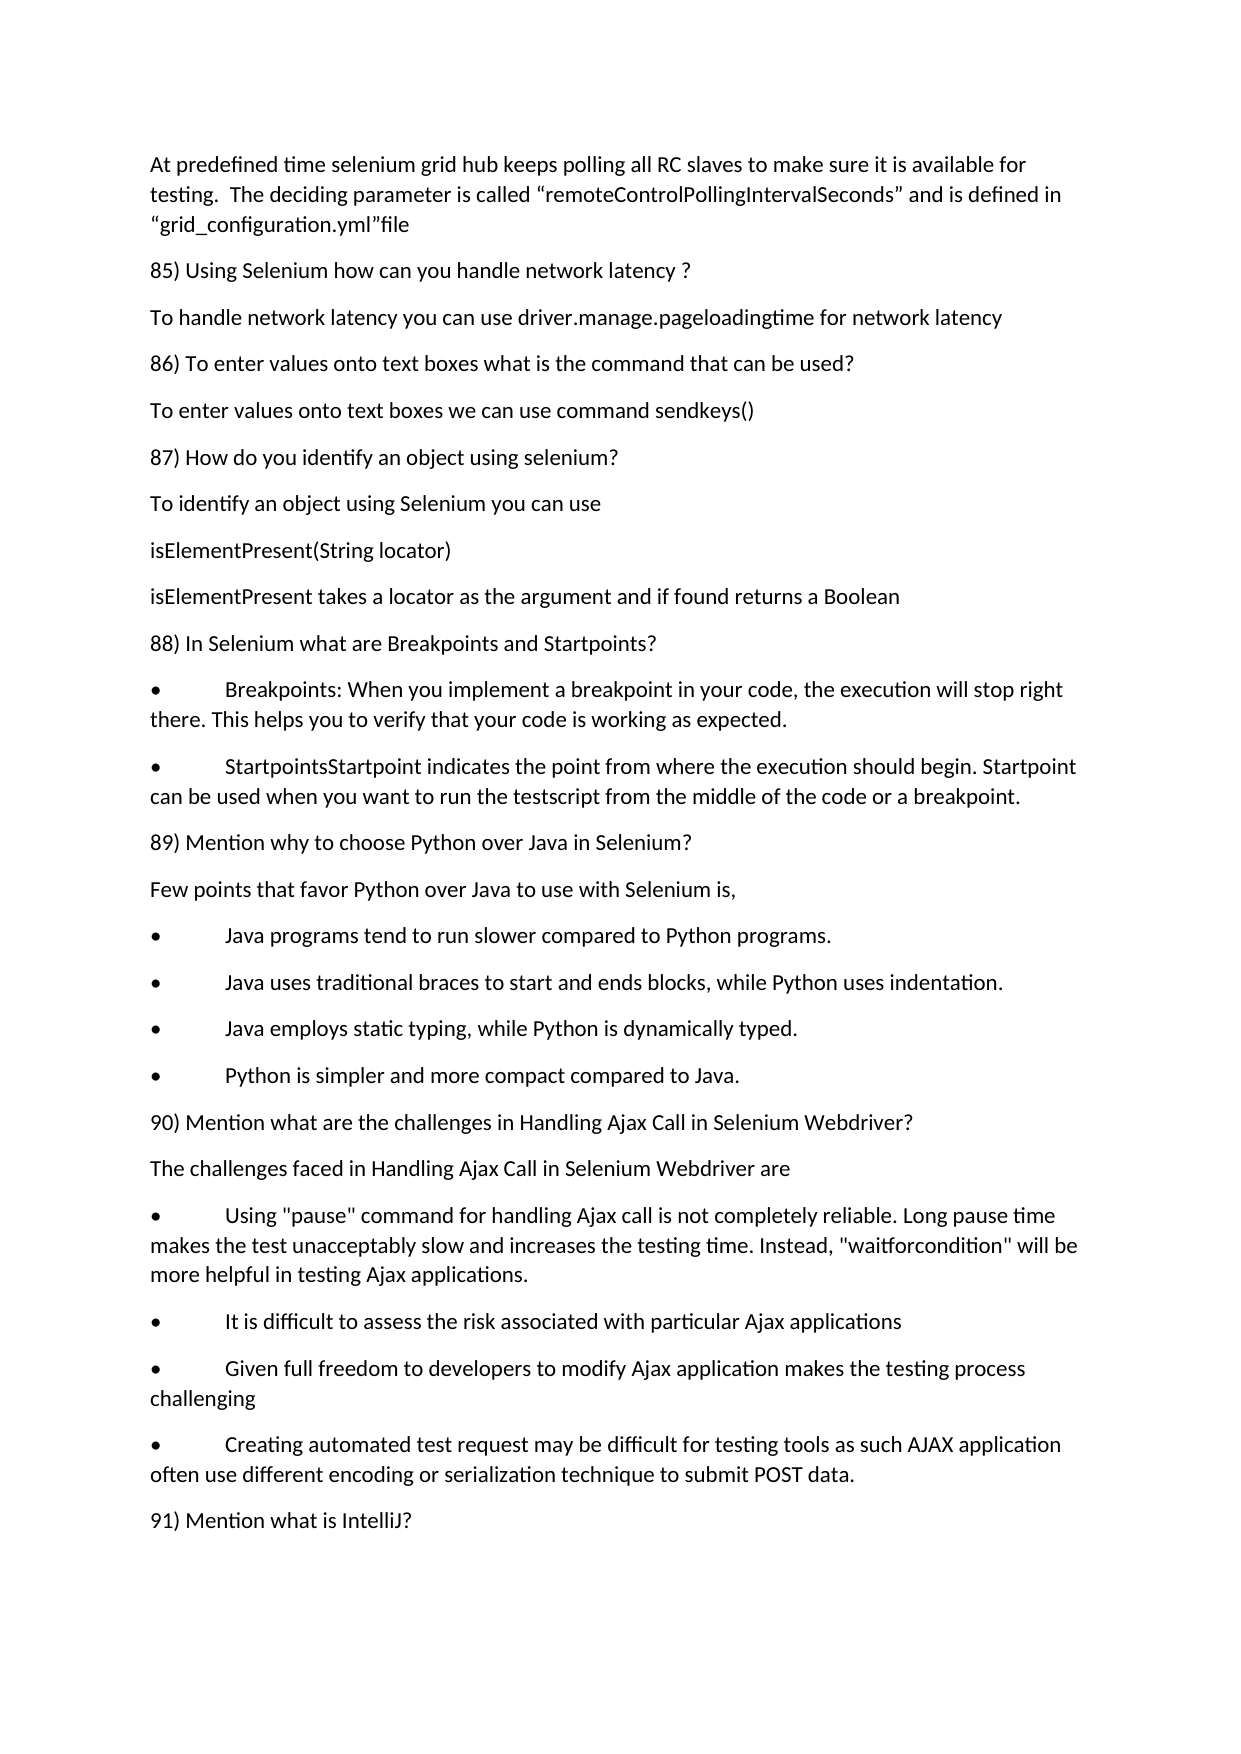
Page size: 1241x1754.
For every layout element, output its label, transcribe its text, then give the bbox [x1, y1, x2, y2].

text 90) Mention what are the challenges in Handling Ajax Call in Selenium Webdriver? [150, 1108, 1090, 1136]
text 89) Mention why to choose Python over Java in Selenium? [150, 828, 1090, 856]
text • Creating automated test request may be difficult for testing tools as such AJAX application often use different encoding or serialization technique to submit POST data. [150, 1430, 1090, 1488]
text • Java programs tend to run slower compared to Python programs. [150, 921, 1090, 949]
text isElementPresent takes a locator as the argument and if found returns a Boolean [150, 582, 1090, 610]
text At predefined time selenium grid hub keeps polling all RC slaves to make sure it is available for testing. The deciding parameter is called “remoteControlPollingIntervalSeconds” and is defined in “grid_configuration.yml”file [150, 150, 1090, 238]
text • Python is simpler and more compact compared to Java. [150, 1061, 1090, 1089]
text 91) Mention what is IntelliJ? [150, 1507, 1090, 1535]
text 88) In Selenium what are Breakpoints and Startpoints? [150, 629, 1090, 657]
text • Java uses traditional braces to start and ends blocks, while Python uses indentation. [150, 968, 1090, 996]
text 86) To enter values onto text boxes what is the command that can be used? [150, 349, 1090, 377]
text 85) Using Selenium how can you handle network latency ? [150, 256, 1090, 284]
text • Given full freedom to developers to modify Ajax application makes the testing process challenging [150, 1354, 1090, 1412]
text • It is difficult to assess the risk associated with particular Ajax applications [150, 1307, 1090, 1335]
text • Using "pause" command for handling Ajax call is not completely reliable. Long pause time makes the test unacceptably slow and increases the testing time. Instead, "waitforcondition" will be more helpful in testing Ajax applications. [150, 1201, 1090, 1289]
text To identify an object using Selenium you can use [150, 489, 1090, 517]
text 87) How do you identify an object using selenium? [150, 443, 1090, 471]
text isElementPresent(String locator) [150, 536, 1090, 564]
text To handle network latency you can use driver.manage.pageloadingtime for network latency [150, 303, 1090, 331]
text • StartpointsStartpoint indicates the point from where the execution should begin. Startpoint can be used when you want to run the testscript from the middle of the code or a breakpoint. [150, 752, 1090, 810]
text To enter values onto text boxes we can use command sendkeys() [150, 396, 1090, 424]
text • Java employs static typing, while Python is dynamically typed. [150, 1014, 1090, 1043]
text Few points that favor Python over Java to use with Selenium is, [150, 875, 1090, 903]
text • Breakpoints: When you implement a breakpoint in your code, the execution will stop right there. This helps you to verify that your code is working as expected. [150, 675, 1090, 733]
text The challenges faced in Handling Ajax Call in Selenium Webdriver are [150, 1154, 1090, 1182]
